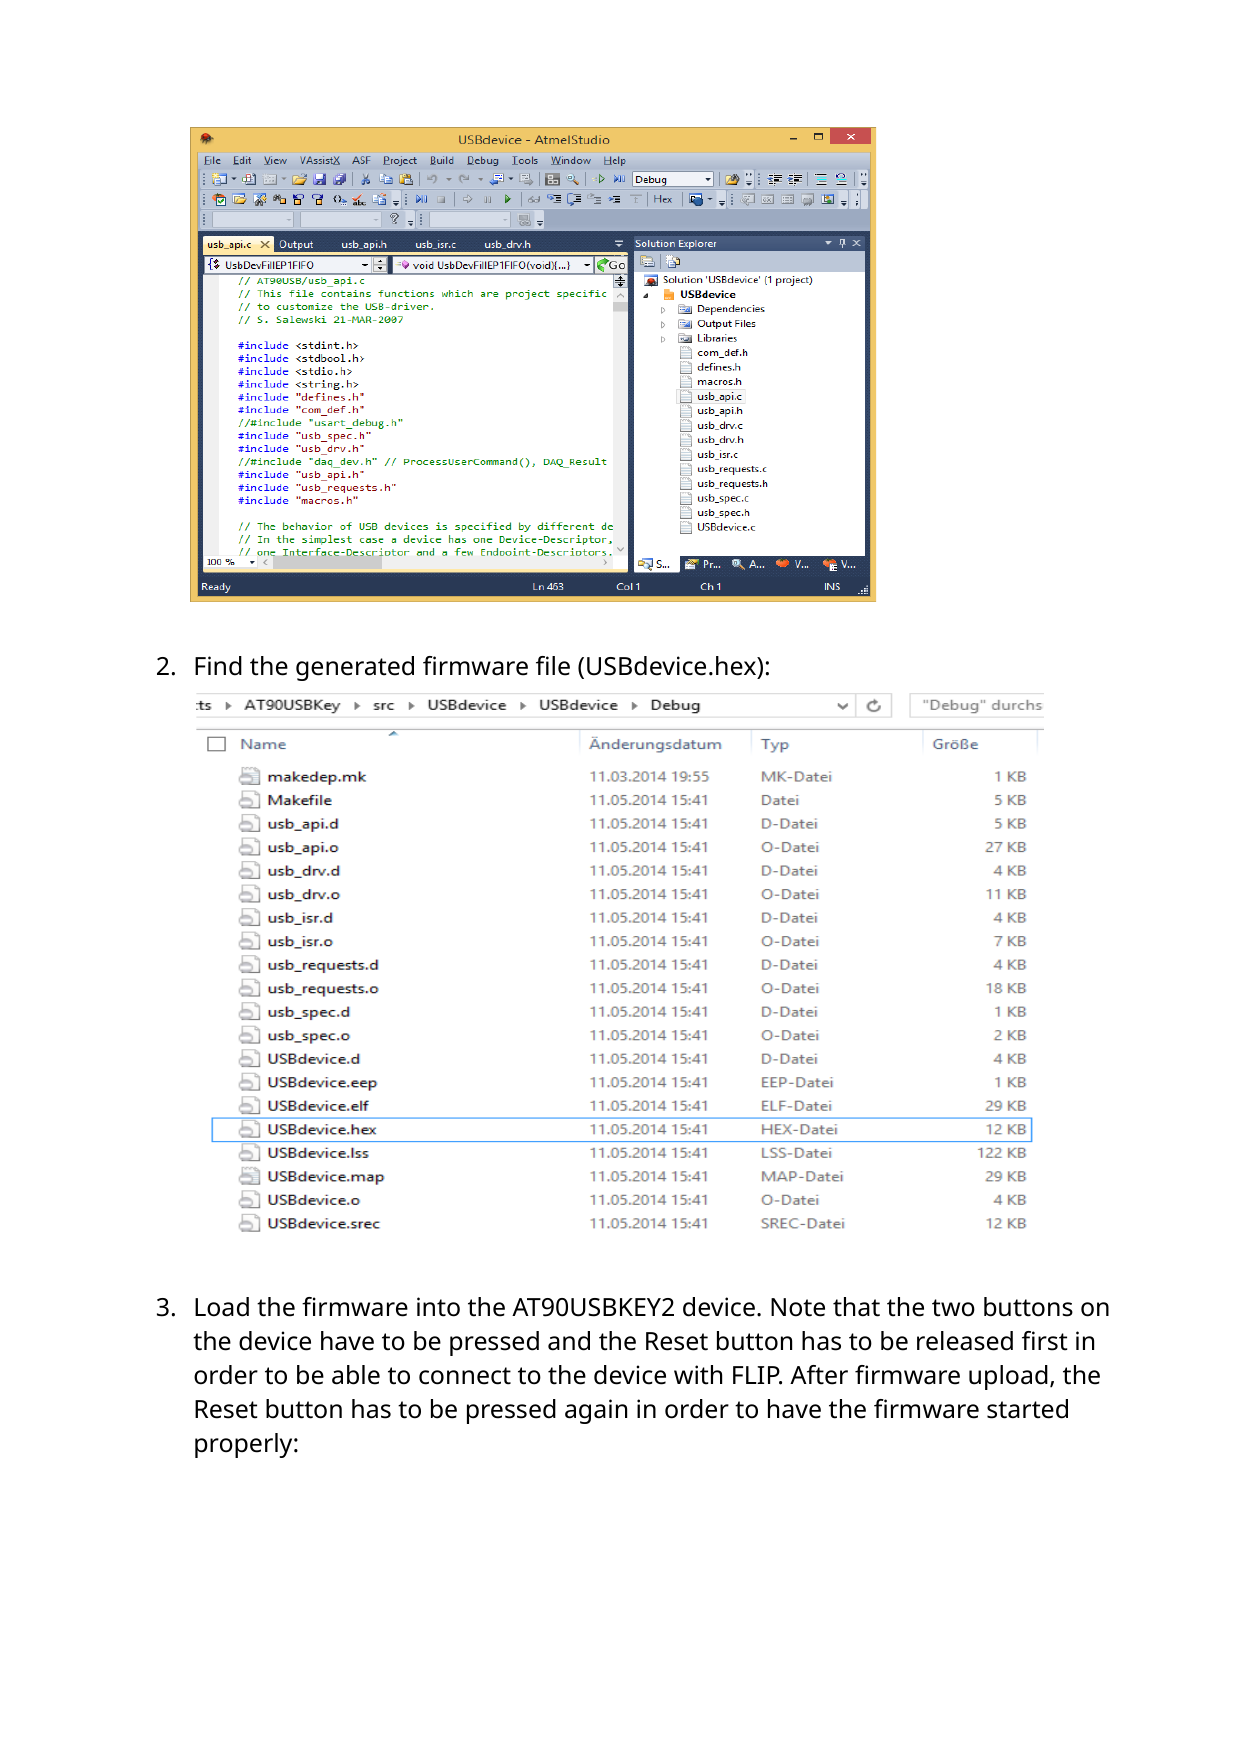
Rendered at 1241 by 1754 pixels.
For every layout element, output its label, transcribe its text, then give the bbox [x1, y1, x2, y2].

list Find the generated firmware file (USBdevice.hex): [156, 648, 1122, 1277]
picture [196, 692, 1044, 1243]
picture [190, 127, 877, 602]
list Load the firmware into the AT90USBKEY2 device. Note that the two buttons on the device have to be pressed and the Reset button has to be released first in order to be able to connect to the device with FLIP. After firmware upload, the Reset button has to be pressed again in order to have the firmware started properly: [156, 1289, 1122, 1459]
